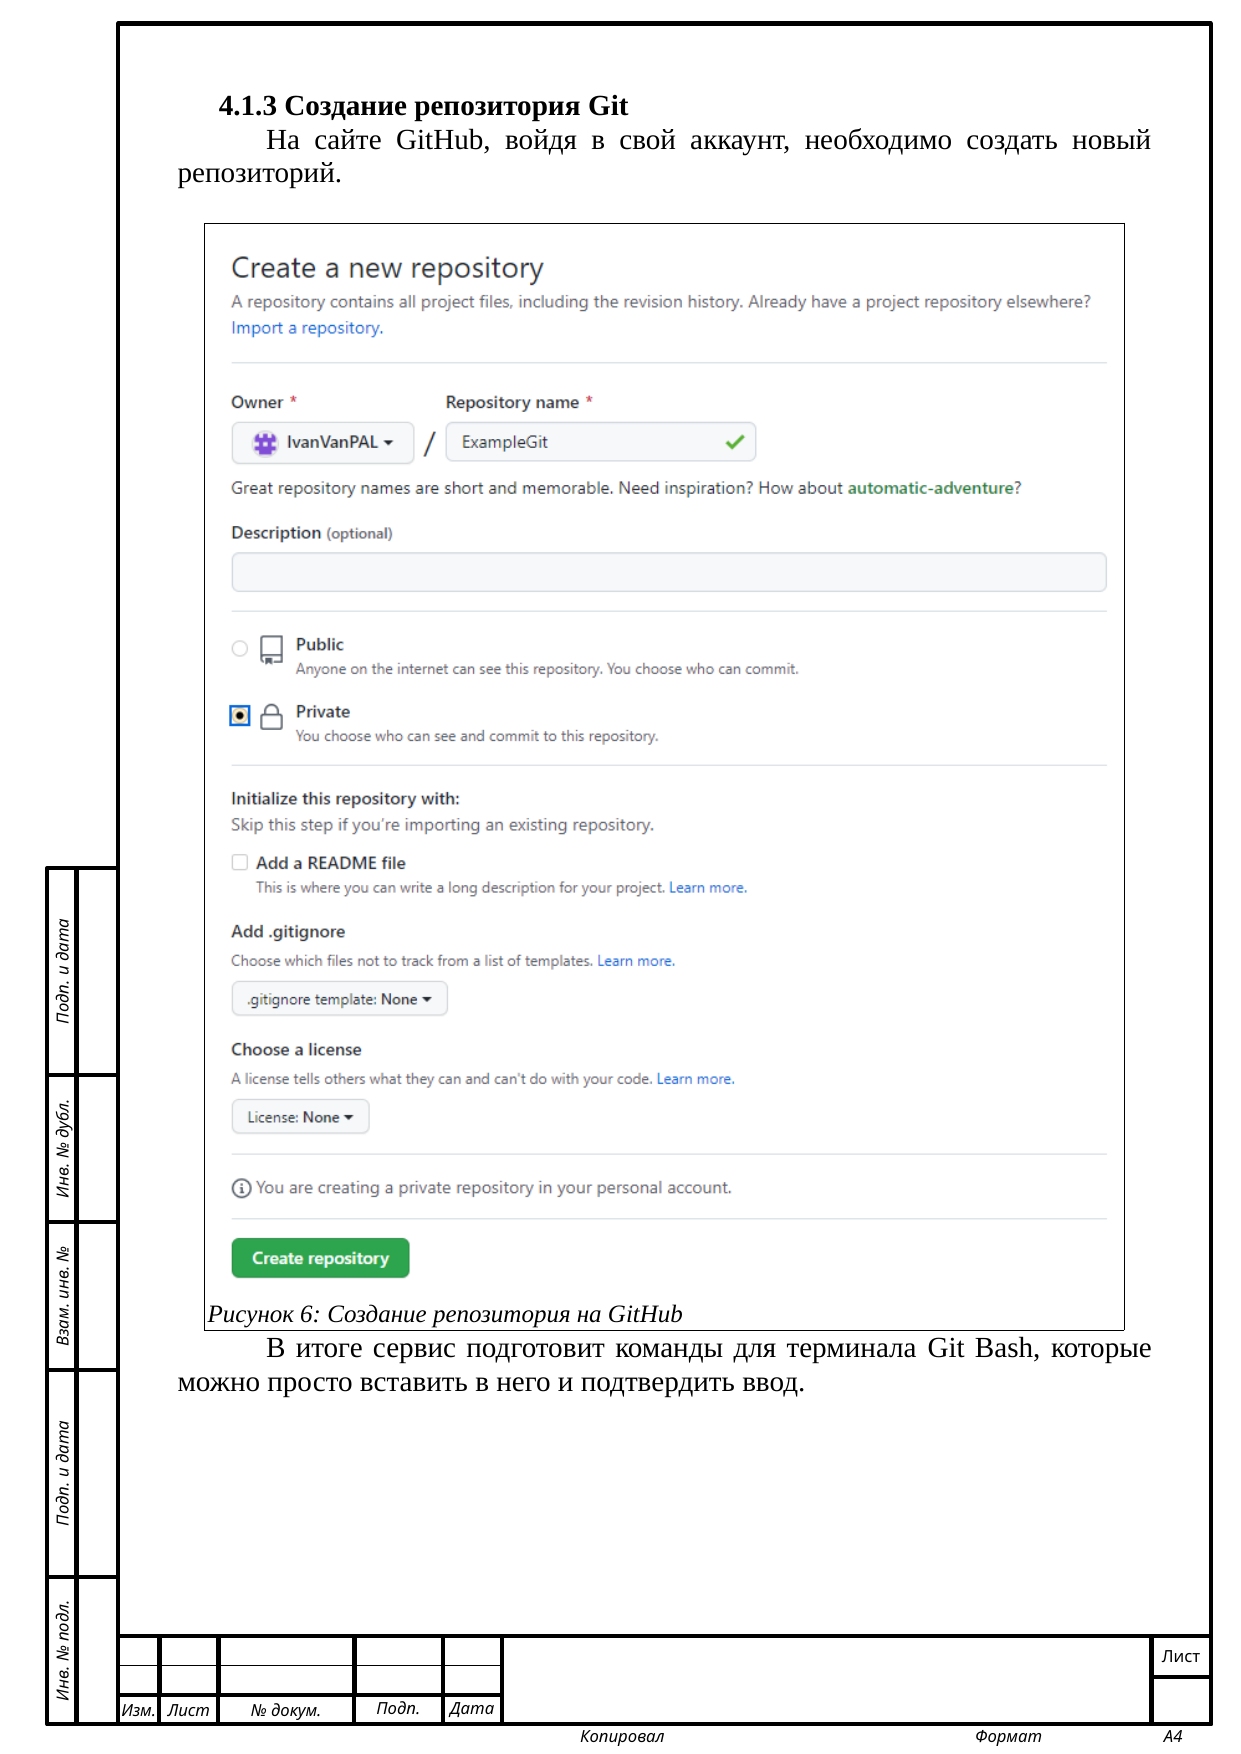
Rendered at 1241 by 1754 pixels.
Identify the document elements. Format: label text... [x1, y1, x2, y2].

subtitle Создание репозитория Git [218, 88, 1152, 122]
picture [207, 238, 1122, 1299]
text Рисунок 6: Создание репозитория на GitHub [207, 1299, 1121, 1327]
text На сайте GitHub, войдя в свой аккаунт, необходимо создать новый репозиторий. [177, 122, 1152, 189]
text В итоге сервис подготовит команды для терминала Git Bash, которые можно просто вставить в него и подтвердить ввод. [177, 223, 1152, 1397]
